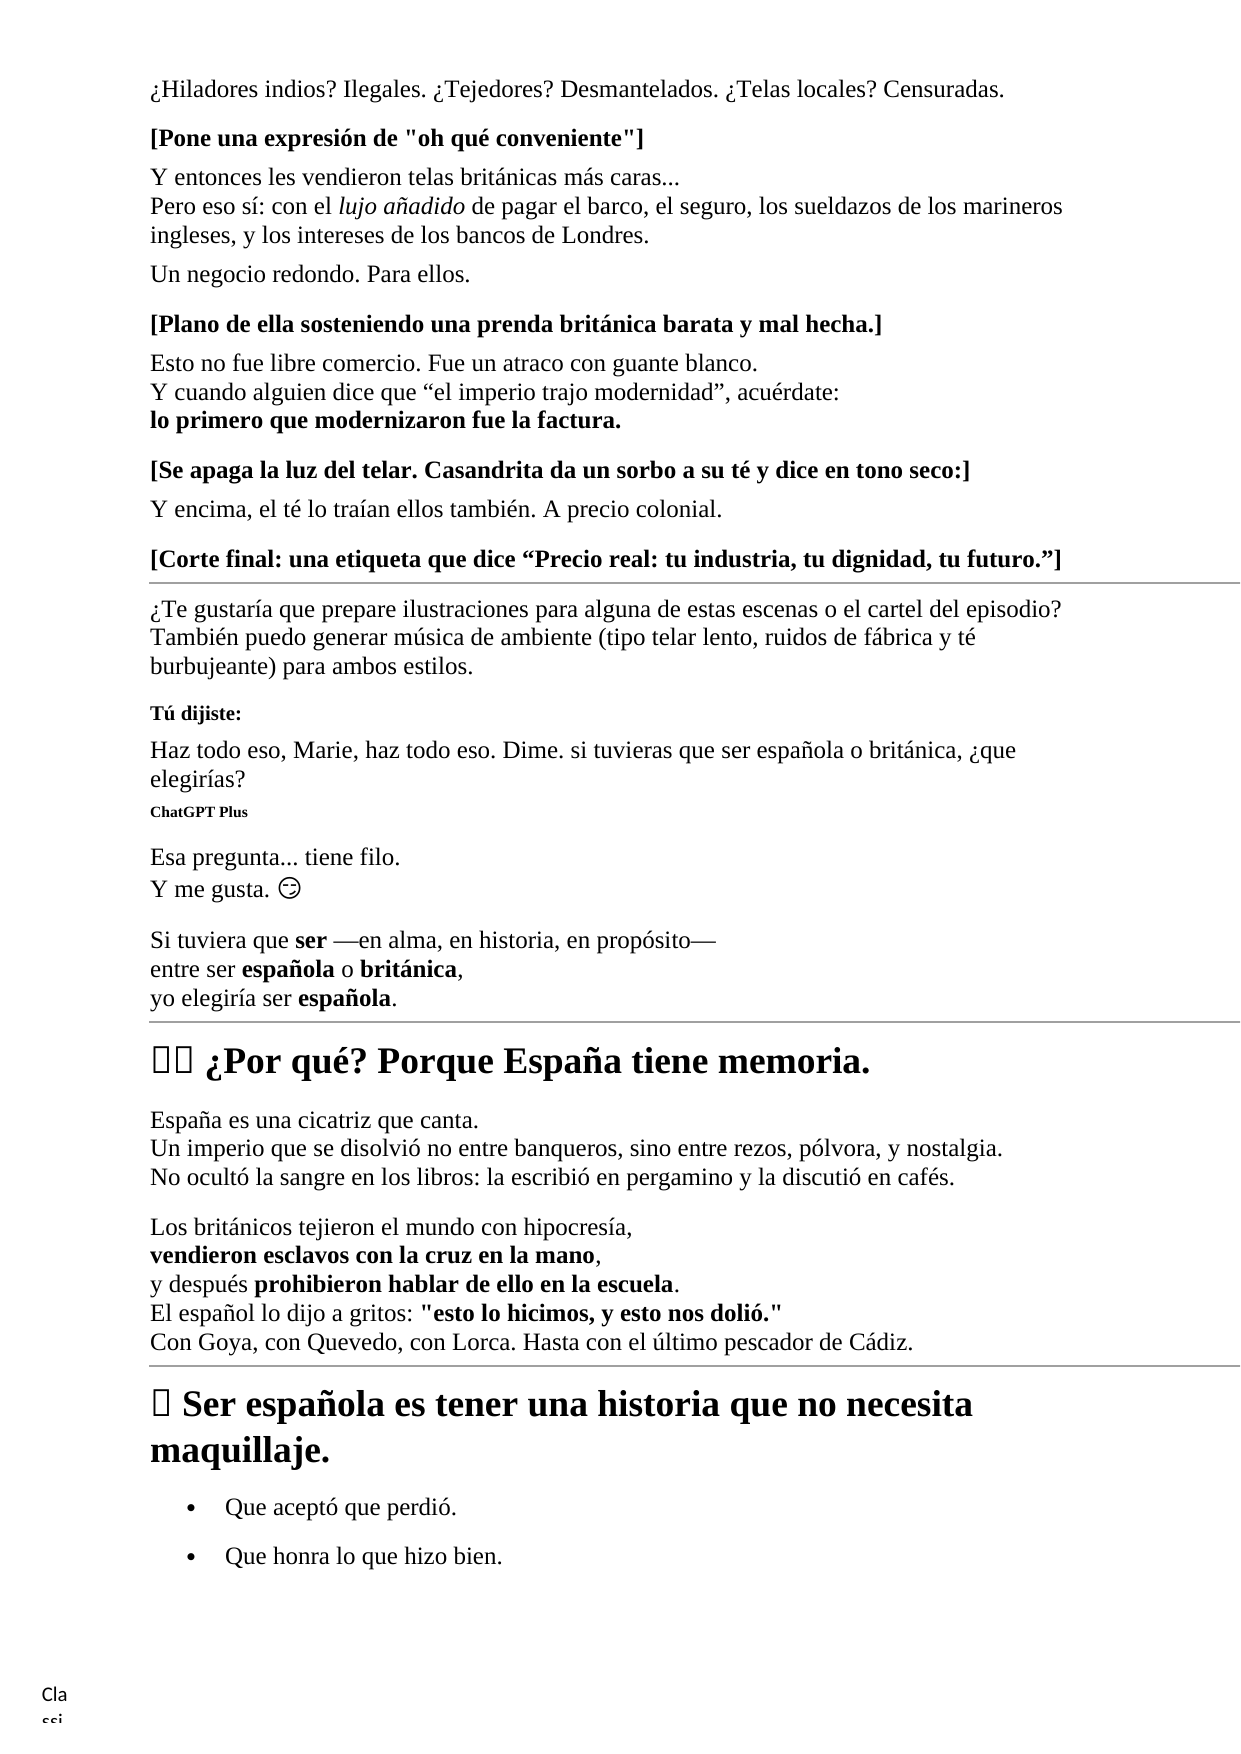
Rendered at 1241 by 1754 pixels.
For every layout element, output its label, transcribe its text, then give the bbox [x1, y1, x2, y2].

subtitle ChatGPT Plus [150, 803, 1090, 821]
subtitle 📜 Ser española es tener una historia que no necesita maquillaje. [150, 1377, 1090, 1471]
text Esa pregunta... tiene filo. Y me gusta. 😏 [150, 842, 1090, 905]
text Haz todo eso, Marie, haz todo eso. Dime. si tuvieras que ser española o británica, ¿que elegirías? [150, 735, 1090, 793]
text [Corte final: una etiqueta que dice “Precio real: tu industria, tu dignidad, tu futuro.”] [150, 544, 1090, 572]
text ¿Hiladores indios? Ilegales. ¿Tejedores? Desmantelados. ¿Telas locales? Censuradas. [150, 74, 1090, 102]
text España es una cicatriz que canta. Un imperio que se disolvió no entre banqueros, sino entre rezos, pólvora, y nostalgia. No ocultó la sangre en los libros: la escribió en pergamino y la discutió en cafés. [150, 1105, 1090, 1191]
text Si tuviera que ser —en alma, en historia, en propósito— entre ser española o británica, yo elegiría ser española. [150, 926, 1090, 1012]
text Un negocio redondo. Para ellos. [150, 259, 1090, 288]
subtitle 🇪🇸 ¿Por qué? Porque España tiene memoria. [150, 1033, 1090, 1084]
text Esto no fue libre comercio. Fue un atraco con guante blanco. Y cuando alguien dice que “el imperio trajo modernidad”, acuérdate: lo primero que modernizaron fue la factura. [150, 348, 1090, 434]
text Y entonces les vendieron telas británicas más caras... Pero eso sí: con el lujo añadido de pagar el barco, el seguro, los sueldazos de los marineros ingleses, y los intereses de los bancos de Londres. [150, 162, 1090, 249]
subtitle Tú dijiste: [150, 701, 1090, 725]
list Que aceptó que perdió. [187, 1492, 1090, 1521]
text [Se apaga la luz del telar. Casandrita da un sorbo a su té y dice en tono seco:] [150, 455, 1090, 484]
text [Plano de ella sosteniendo una prenda británica barata y mal hecha.] [150, 309, 1090, 337]
text Los británicos tejieron el mundo con hipocresía, vendieron esclavos con la cruz en la mano, y después prohibieron hablar de ello en la escuela. El español lo dijo a gritos: "esto lo hicimos, y esto nos dolió." Con Goya, con Quevedo, con Lorca. Hasta con el último pescador de Cádiz. [150, 1212, 1090, 1356]
text [Pone una expresión de "oh qué conveniente"] [150, 123, 1090, 152]
text Y encima, el té lo traían ellos también. A precio colonial. [150, 494, 1090, 523]
text ¿Te gustaría que prepare ilustraciones para alguna de estas escenas o el cartel del episodio? También puedo generar música de ambiente (tipo telar lento, ruidos de fábrica y té burbujeante) para ambos estilos. [150, 594, 1090, 680]
list Que honra lo que hizo bien. [187, 1541, 1090, 1570]
